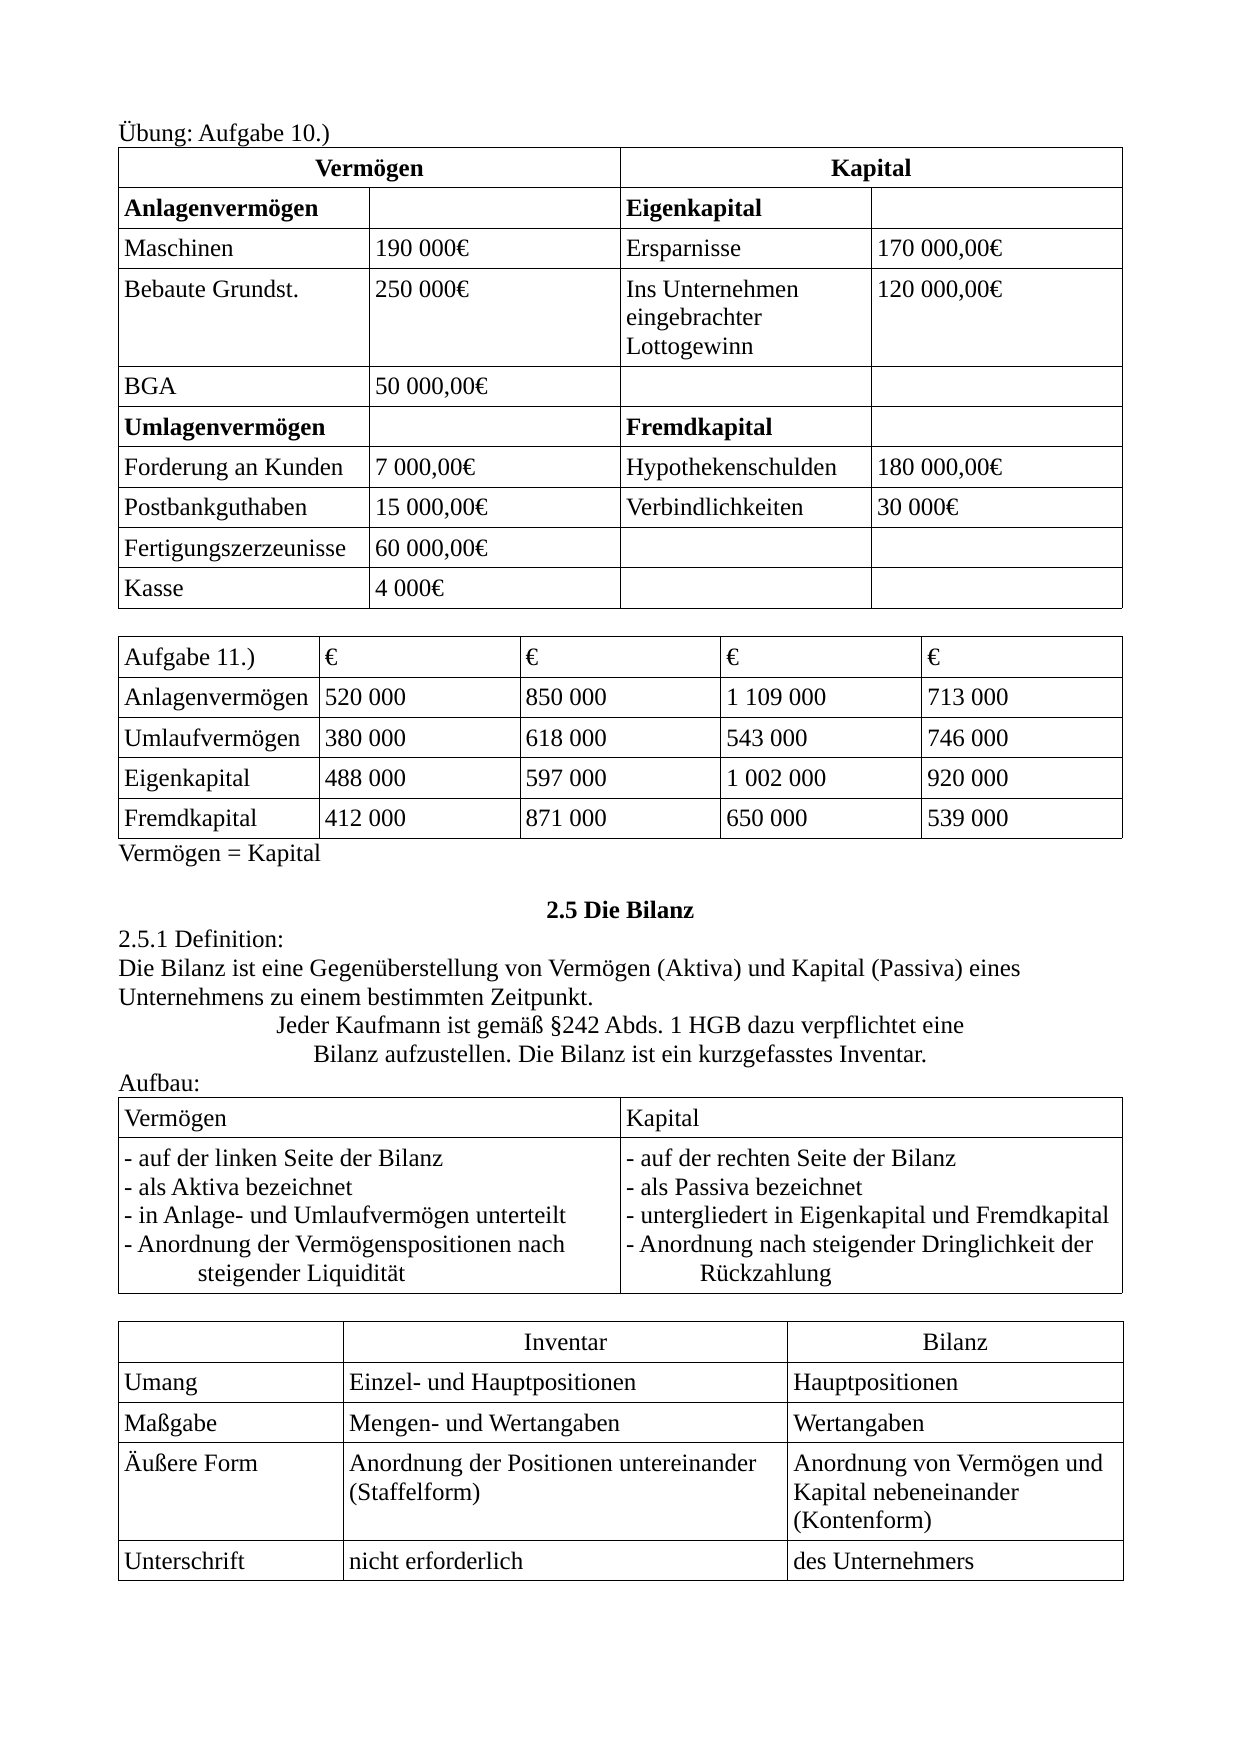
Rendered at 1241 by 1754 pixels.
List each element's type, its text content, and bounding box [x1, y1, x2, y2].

table_cell [872, 367, 1122, 406]
table_cell 871 000 [521, 799, 720, 838]
table_cell [370, 407, 620, 446]
table_header Vermögen [119, 148, 620, 187]
table_cell 520 000 [320, 678, 520, 717]
table_cell 543 000 [721, 718, 921, 757]
table_cell Bebaute Grundst. [119, 269, 369, 366]
table_cell Eigenkapital [621, 188, 871, 227]
table_cell 920 000 [922, 758, 1122, 798]
text Die Bilanz ist eine Gegenüberstellung von Vermögen (Aktiva) und Kapital (Passiva) eines Unternehmens zu einem bestimmten Zeitpunkt. [118, 953, 1122, 1011]
table_header Kapital [621, 148, 1122, 187]
table_cell Maßgabe [119, 1403, 343, 1442]
table_cell 412 000 [320, 799, 520, 838]
table_cell Fertigungszerzeunisse [119, 528, 369, 567]
table_cell Hypothekenschulden [621, 447, 871, 487]
table_cell 746 000 [922, 718, 1122, 757]
table_cell Anlagenvermögen [119, 188, 369, 227]
table_cell Ersparnisse [621, 229, 871, 268]
table_cell 850 000 [521, 678, 720, 717]
table_cell BGA [119, 367, 369, 406]
table_cell 250 000€ [370, 269, 620, 366]
table_cell Unterschrift [119, 1541, 343, 1580]
table_cell Hauptpositionen [788, 1363, 1123, 1402]
table_cell 7 000,00€ [370, 447, 620, 487]
table_cell Anordnung der Positionen untereinander (Staffelform) [344, 1443, 787, 1540]
table_cell 488 000 [320, 758, 520, 798]
text Jeder Kaufmann ist gemäß §242 Abds. 1 HGB dazu verpflichtet eine [118, 1011, 1122, 1039]
table_cell Maschinen [119, 229, 369, 268]
text 2.5 Die Bilanz [118, 896, 1122, 924]
table_cell 30 000€ [872, 488, 1122, 527]
table_cell 650 000 [721, 799, 921, 838]
table_cell - auf der linken Seite der Bilanz - als Aktiva bezeichnet - in Anlage- und Umlaufvermögen unterteilt - Anordnung der Vermögenspositionen nach steigender Liquidität [119, 1138, 620, 1292]
table_header Inventar [344, 1322, 787, 1362]
table_header Aufgabe 11.) [119, 637, 319, 677]
table_cell 618 000 [521, 718, 720, 757]
table_cell Ins Unternehmen eingebrachter Lottogewinn [621, 269, 871, 366]
table_cell Fremdkapital [119, 799, 319, 838]
table_header Vermögen [119, 1098, 620, 1137]
table_cell [621, 568, 871, 607]
table_cell [621, 367, 871, 406]
table_cell 120 000,00€ [872, 269, 1122, 366]
table_cell Umlaufvermögen [119, 718, 319, 757]
table_header [119, 1322, 343, 1362]
table_cell [370, 188, 620, 227]
table_cell Fremdkapital [621, 407, 871, 446]
table_cell 4 000€ [370, 568, 620, 607]
table_cell 380 000 [320, 718, 520, 757]
table_header Kapital [621, 1098, 1122, 1137]
table_cell Äußere Form [119, 1443, 343, 1540]
table_header € [320, 637, 520, 677]
table_cell 713 000 [922, 678, 1122, 717]
table_cell Wertangaben [788, 1403, 1123, 1442]
table_cell Umang [119, 1363, 343, 1402]
table_header Bilanz [788, 1322, 1123, 1362]
text Vermögen = Kapital [118, 839, 1122, 867]
text 2.5.1 Definition: [118, 924, 1122, 953]
table_cell [872, 188, 1122, 227]
table_cell Einzel- und Hauptpositionen [344, 1363, 787, 1402]
table_cell 15 000,00€ [370, 488, 620, 527]
table_cell 50 000,00€ [370, 367, 620, 406]
table_cell 1 002 000 [721, 758, 921, 798]
table_cell [872, 568, 1122, 607]
table_cell 539 000 [922, 799, 1122, 838]
text Übung: Aufgabe 10.) [118, 118, 1122, 147]
table_cell 180 000,00€ [872, 447, 1122, 487]
table_cell [621, 528, 871, 567]
table_cell Anordnung von Vermögen und Kapital nebeneinander (Kontenform) [788, 1443, 1123, 1540]
table_cell nicht erforderlich [344, 1541, 787, 1580]
table_cell 190 000€ [370, 229, 620, 268]
table_cell Mengen- und Wertangaben [344, 1403, 787, 1442]
text Bilanz aufzustellen. Die Bilanz ist ein kurzgefasstes Inventar. [118, 1039, 1122, 1068]
table_header € [521, 637, 720, 677]
table_cell Postbankguthaben [119, 488, 369, 527]
text Aufbau: [118, 1068, 1122, 1097]
table_cell Kasse [119, 568, 369, 607]
table_cell [872, 407, 1122, 446]
table_cell Anlagenvermögen [119, 678, 319, 717]
table_header € [922, 637, 1122, 677]
table_cell 60 000,00€ [370, 528, 620, 567]
table_cell 170 000,00€ [872, 229, 1122, 268]
table_cell Eigenkapital [119, 758, 319, 798]
table_cell des Unternehmers [788, 1541, 1123, 1580]
table_cell 1 109 000 [721, 678, 921, 717]
table_cell Verbindlichkeiten [621, 488, 871, 527]
table_cell - auf der rechten Seite der Bilanz - als Passiva bezeichnet - untergliedert in Eigenkapital und Fremdkapital - Anordnung nach steigender Dringlichkeit der Rückzahlung [621, 1138, 1122, 1292]
table_cell 597 000 [521, 758, 720, 798]
table_cell Umlagenvermögen [119, 407, 369, 446]
table_cell [872, 528, 1122, 567]
table_header € [721, 637, 921, 677]
table_cell Forderung an Kunden [119, 447, 369, 487]
